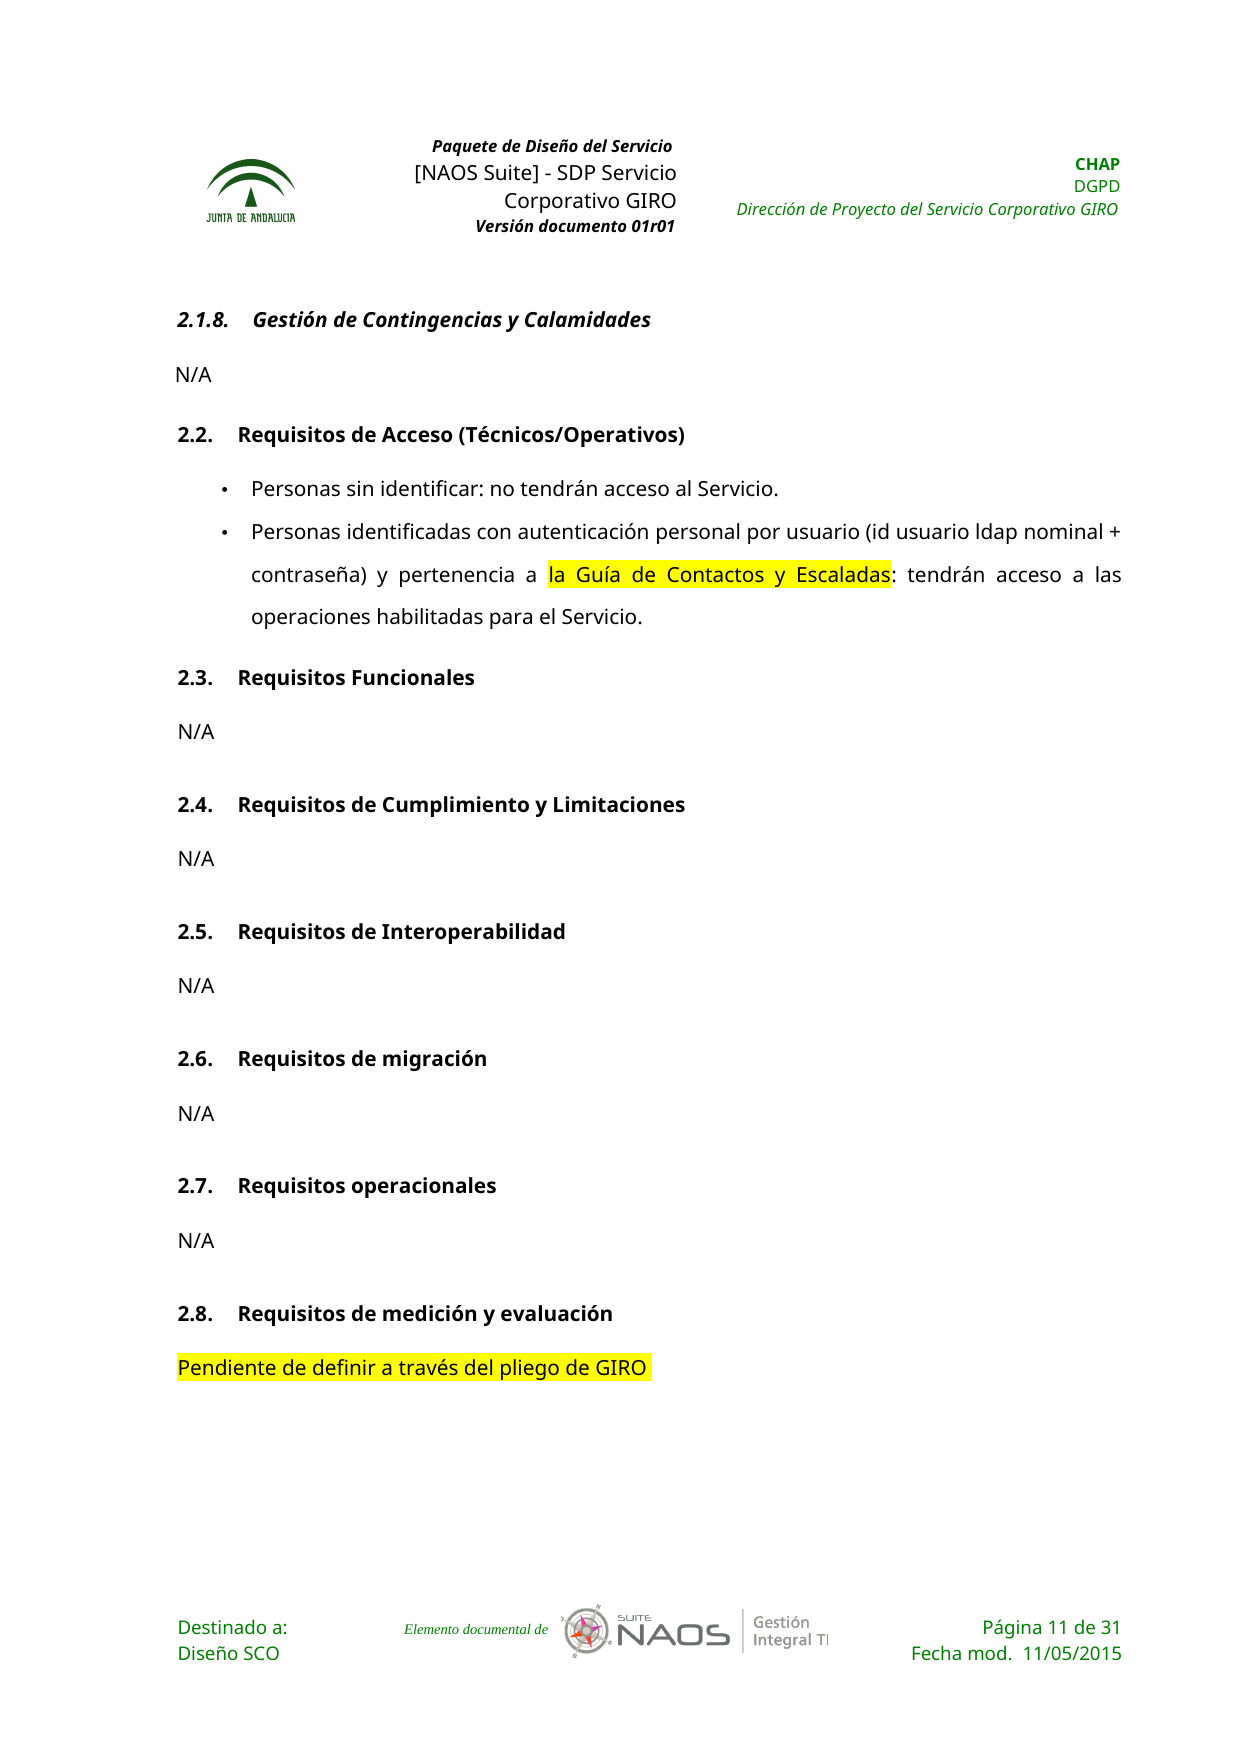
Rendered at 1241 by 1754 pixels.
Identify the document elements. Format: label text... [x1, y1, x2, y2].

subtitle Requisitos de Cumplimiento y Limitaciones [177, 790, 1122, 818]
list Personas sin identificar: no tendrán acceso al Servicio. [221, 474, 1122, 503]
subtitle Gestión de Contingencias y Calamidades [177, 306, 1122, 334]
picture [560, 1604, 829, 1658]
subtitle Requisitos de medición y evaluación [177, 1299, 1122, 1327]
text N/A [177, 844, 1122, 873]
list Personas identificadas con autenticación personal por usuario (id usuario ldap nominal + contraseña) y pertenencia a la Guía de Contactos y Escaladas: tendrán acceso a las operaciones habilitadas para el Servicio. [221, 517, 1122, 631]
subtitle Requisitos de Acceso (Técnicos/Operativos) [177, 420, 1122, 449]
subtitle Requisitos de migración [177, 1044, 1122, 1073]
text N/A [177, 1099, 1122, 1127]
text N/A [177, 971, 1122, 1000]
picture [201, 159, 298, 226]
text Pendiente de definir a través del pliego de GIRO [177, 1353, 1122, 1381]
text N/A [177, 1226, 1122, 1254]
list N/A [145, 360, 1122, 388]
subtitle Requisitos Funcionales [177, 663, 1122, 691]
subtitle Requisitos de Interoperabilidad [177, 917, 1122, 946]
subtitle Requisitos operacionales [177, 1171, 1122, 1200]
text N/A [177, 717, 1122, 746]
